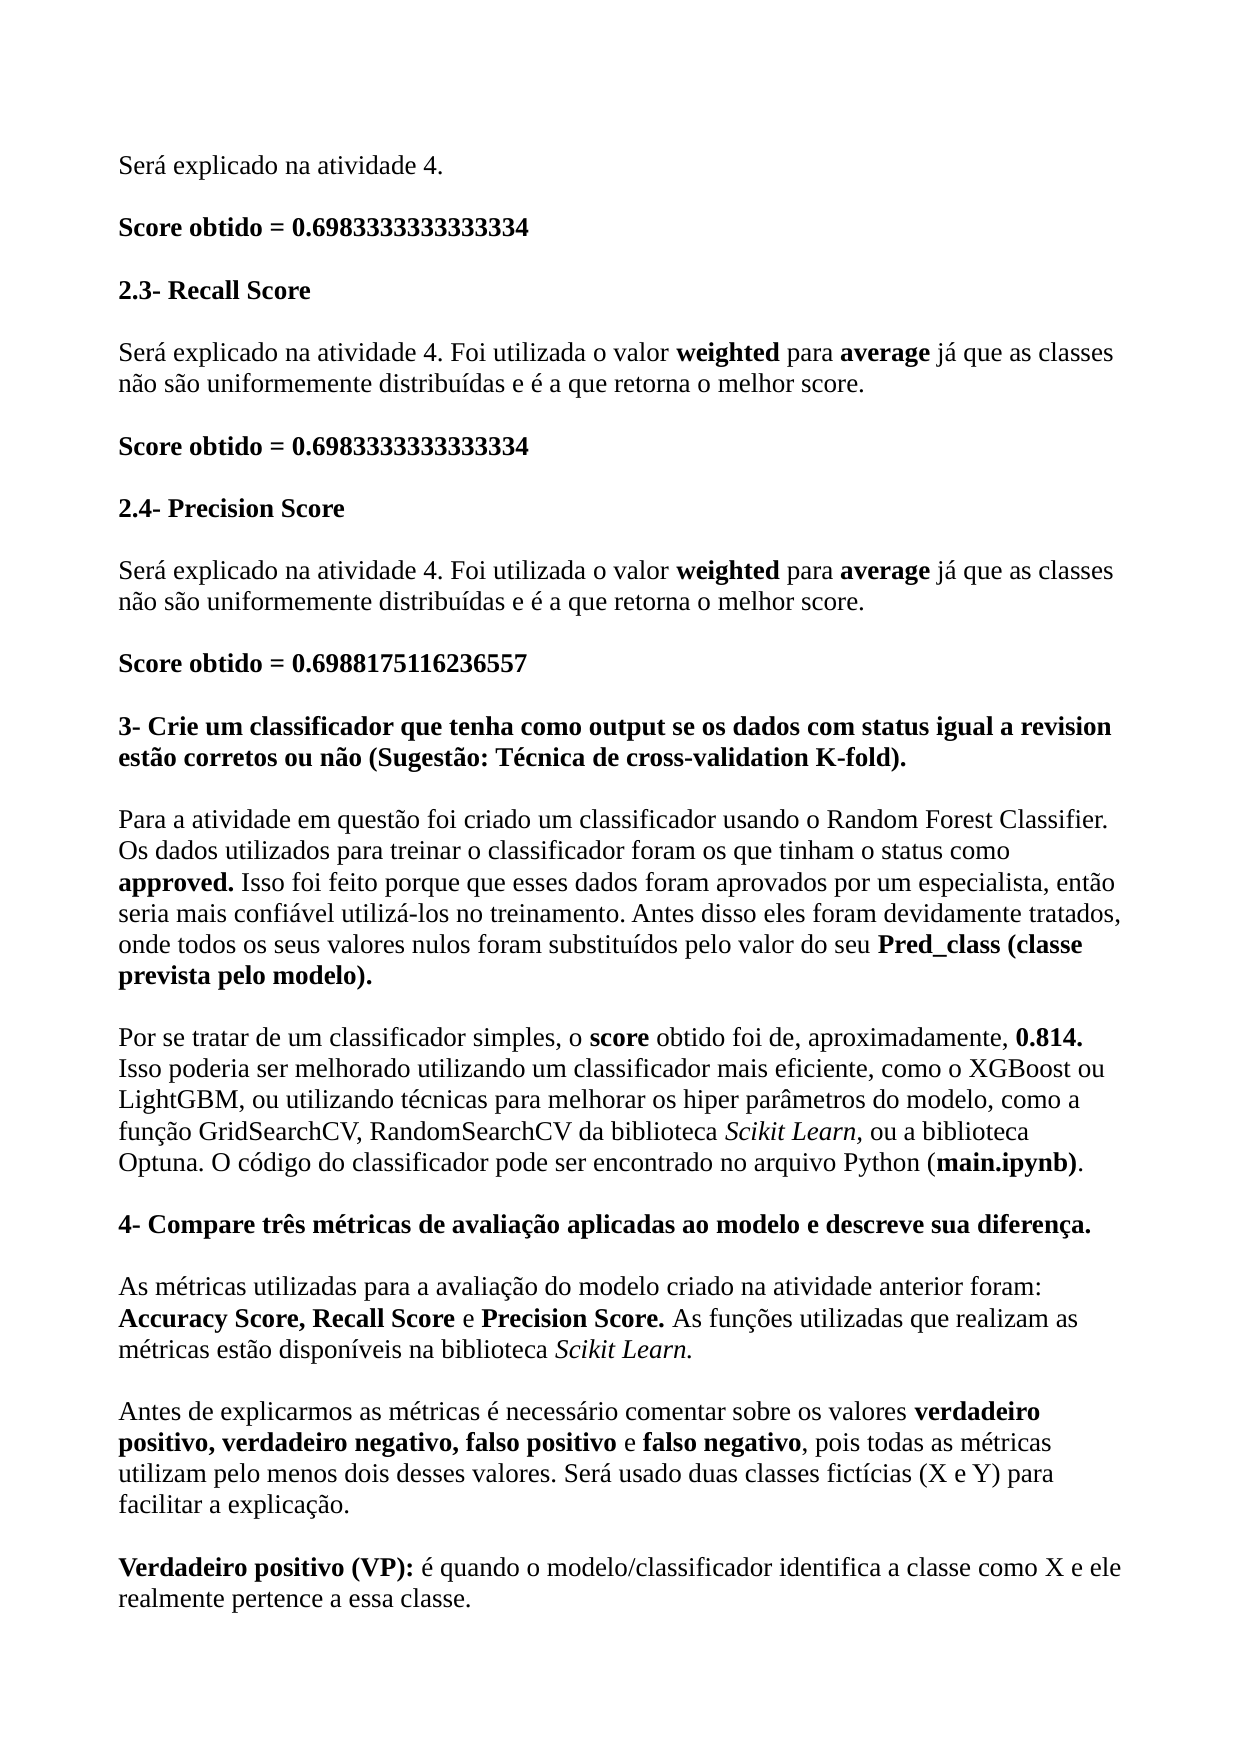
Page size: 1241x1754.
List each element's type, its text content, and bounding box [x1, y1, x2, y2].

text 2.3- Recall Score [118, 274, 1122, 305]
text Score obtido = 0.6983333333333334 [118, 212, 1122, 243]
text Por se tratar de um classificador simples, o score obtido foi de, aproximadamente, 0.814. Isso poderia ser melhorado utilizando um classificador mais eficiente, como o XGBoost ou LightGBM, ou utilizando técnicas para melhorar os hiper parâmetros do modelo, como a função GridSearchCV, RandomSearchCV da biblioteca Scikit Learn, ou a biblioteca Optuna. O código do classificador pode ser encontrado no arquivo Python (main.ipynb). [118, 1021, 1122, 1177]
text Antes de explicarmos as métricas é necessário comentar sobre os valores verdadeiro positivo, verdadeiro negativo, falso positivo e falso negativo, pois todas as métricas utilizam pelo menos dois desses valores. Será usado duas classes fictícias (X e Y) para facilitar a explicação. [118, 1395, 1122, 1520]
text 2.4- Precision Score [118, 492, 1122, 523]
text 3- Crie um classificador que tenha como output se os dados com status igual a revision estão corretos ou não (Sugestão: Técnica de cross-validation K-fold). [118, 710, 1122, 772]
text Será explicado na atividade 4. [118, 149, 1122, 180]
text Será explicado na atividade 4. Foi utilizada o valor weighted para average já que as classes não são uniformemente distribuídas e é a que retorna o melhor score. [118, 336, 1122, 398]
text Verdadeiro positivo (VP): é quando o modelo/classificador identifica a classe como X e ele realmente pertence a essa classe. [118, 1551, 1122, 1613]
text 4- Compare três métricas de avaliação aplicadas ao modelo e descreve sua diferença. [118, 1208, 1122, 1239]
text Será explicado na atividade 4. Foi utilizada o valor weighted para average já que as classes não são uniformemente distribuídas e é a que retorna o melhor score. [118, 554, 1122, 616]
text Score obtido = 0.6988175116236557 [118, 648, 1122, 679]
text Score obtido = 0.6983333333333334 [118, 429, 1122, 461]
text Para a atividade em questão foi criado um classificador usando o Random Forest Classifier. Os dados utilizados para treinar o classificador foram os que tinham o status como approved. Isso foi feito porque que esses dados foram aprovados por um especialista, então seria mais confiável utilizá-los no treinamento. Antes disso eles foram devidamente tratados, onde todos os seus valores nulos foram substituídos pelo valor do seu Pred_class (classe prevista pelo modelo). [118, 803, 1122, 990]
text As métricas utilizadas para a avaliação do modelo criado na atividade anterior foram: Accuracy Score, Recall Score e Precision Score. As funções utilizadas que realizam as métricas estão disponíveis na biblioteca Scikit Learn. [118, 1271, 1122, 1364]
